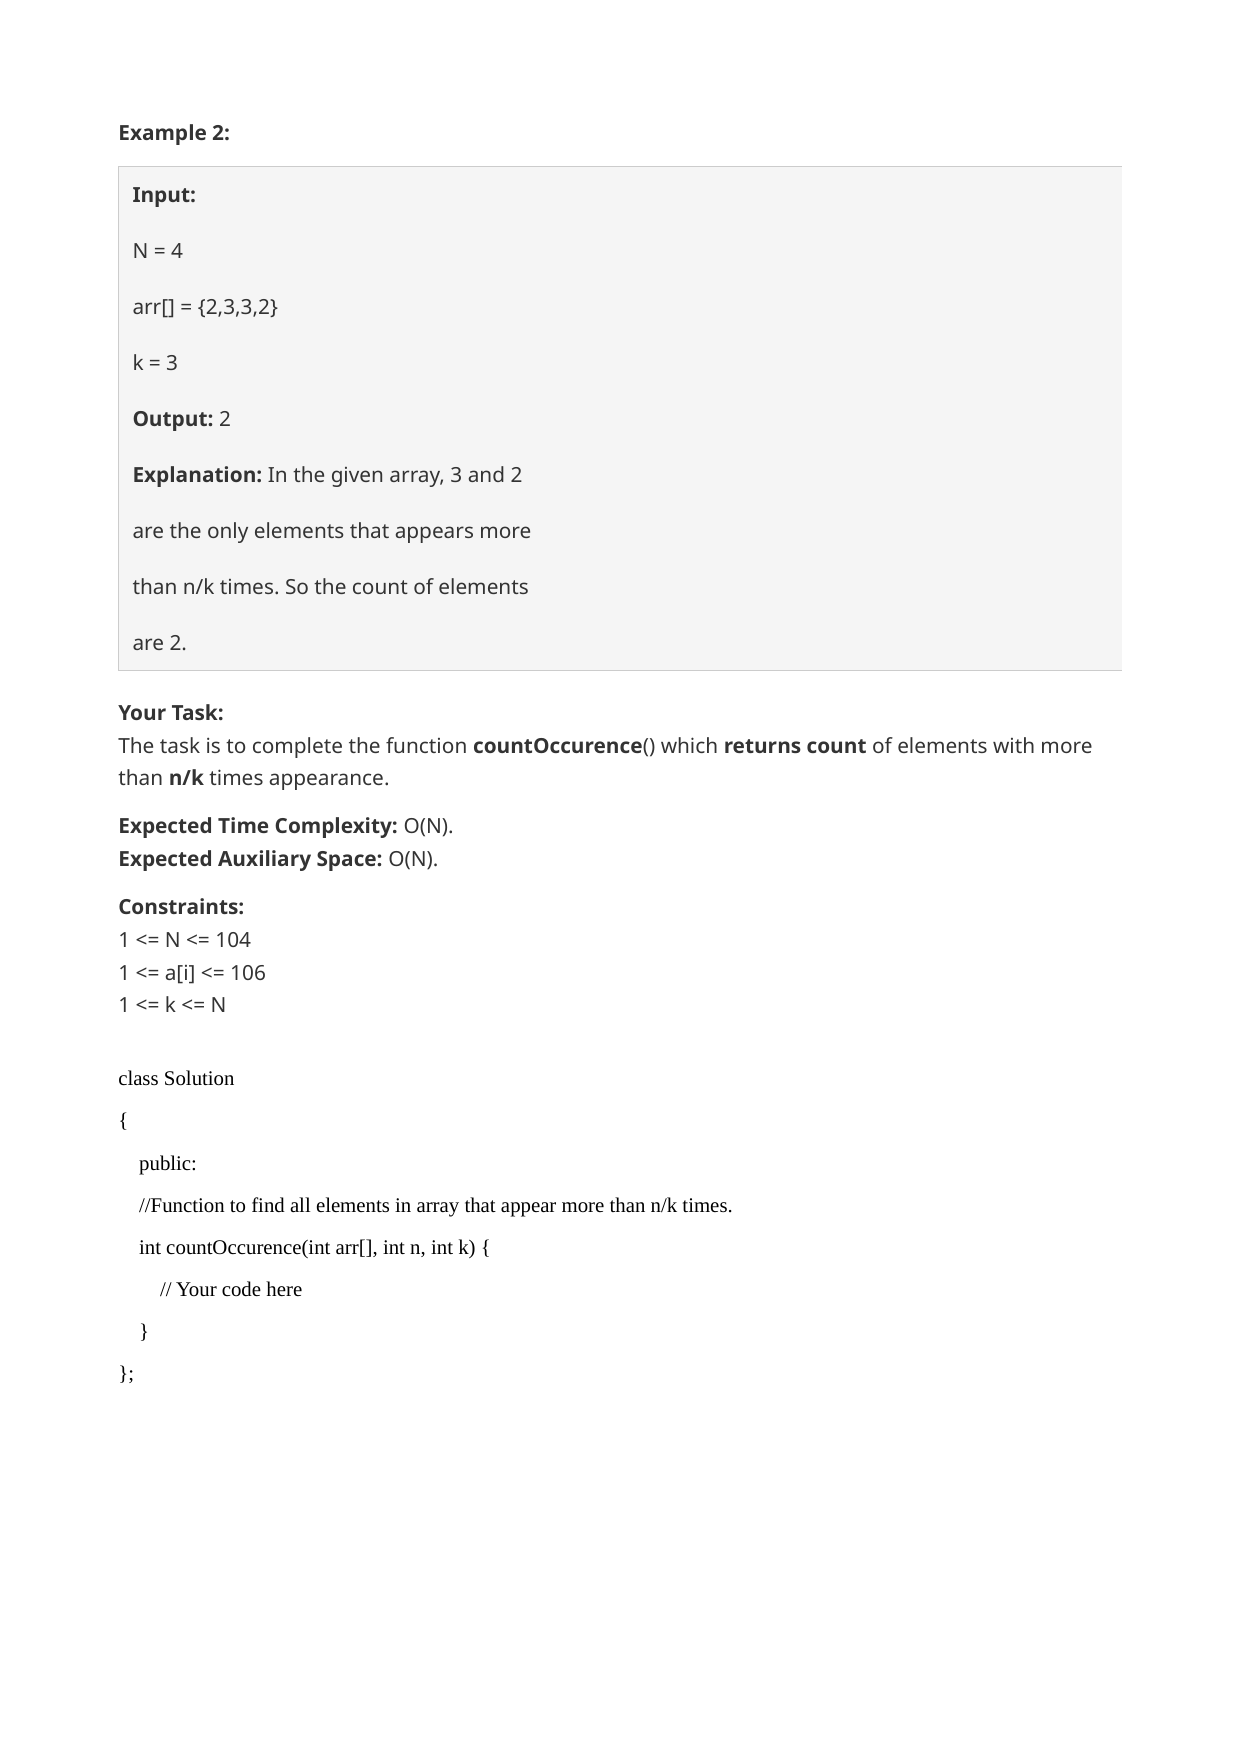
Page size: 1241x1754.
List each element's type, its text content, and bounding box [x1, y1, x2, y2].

text Constraints: 1 <= N <= 104 1 <= a[i] <= 106 1 <= k <= N [118, 892, 1122, 1019]
text Expected Time Complexity: O(N). Expected Auxiliary Space: O(N). [118, 812, 1122, 873]
text Output: 2 [119, 390, 1122, 433]
text // Your code here [118, 1277, 1122, 1301]
text Your Task: The task is to complete the function countOccurence() which returns count of elements with more than n/k times appearance. [118, 698, 1122, 792]
text arr[] = {2,3,3,2} [119, 278, 1122, 321]
text Explanation: In the given array, 3 and 2 [119, 446, 1122, 489]
text N = 4 [119, 222, 1122, 265]
text Example 2: [118, 118, 1122, 147]
text are 2. [119, 614, 1122, 670]
text int countOccurence(int arr[], int n, int k) { [118, 1235, 1122, 1259]
text class Solution [118, 1066, 1122, 1090]
text //Function to find all elements in array that appear more than n/k times. [118, 1193, 1122, 1217]
text Input: [119, 167, 1122, 209]
text } [118, 1319, 1122, 1343]
text }; [118, 1361, 1122, 1385]
text than n/k times. So the count of elements [119, 558, 1122, 601]
text k = 3 [119, 334, 1122, 377]
text public: [118, 1150, 1122, 1174]
text are the only elements that appears more [119, 502, 1122, 544]
text { [118, 1108, 1122, 1132]
